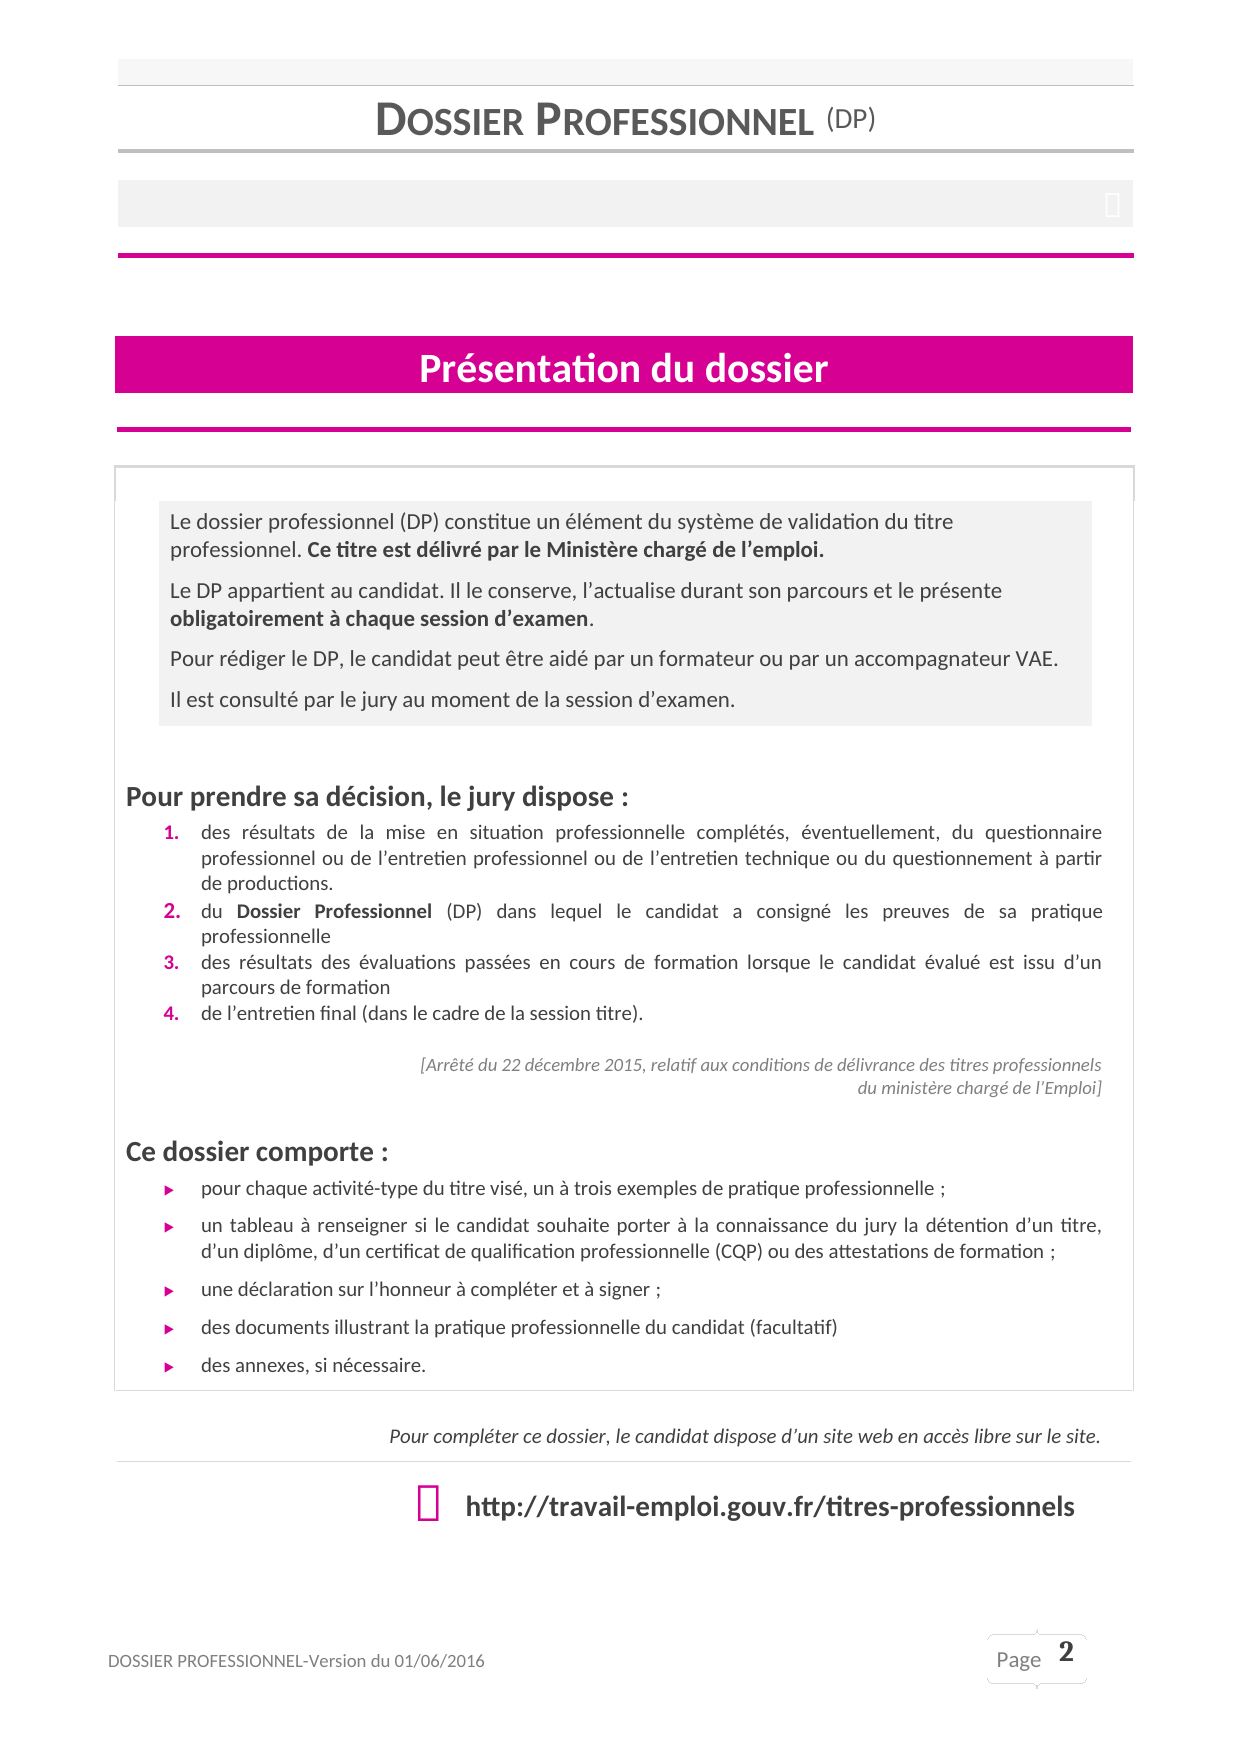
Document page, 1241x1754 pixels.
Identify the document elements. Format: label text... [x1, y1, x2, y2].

table_cell [1093, 501, 1133, 726]
table_cell [115, 726, 1133, 772]
table_cell Pour prendre sa décision, le jury dispose : [115, 772, 1133, 813]
table_cell Ce dossier comporte : [115, 1127, 1133, 1169]
table_cell http://travail-emploi.gouv.fr/titres-professionnels [454, 1461, 1133, 1536]
table_header Présentation du dossier [115, 336, 1133, 393]
table_cell [115, 427, 1133, 465]
table_cell [115, 501, 159, 726]
text 2 [1046, 1635, 1087, 1669]
table_cell [116, 468, 1133, 501]
table_cell  [115, 1461, 454, 1536]
table_cell Pour compléter ce dossier, le candidat dispose d’un site web en accès libre sur le site. [115, 1390, 1133, 1461]
table_cell Le dossier professionnel (DP) constitue un élément du système de validation du titre professionnel. Ce titre est délivré par le Ministère chargé de l’emploi. Le DP appartient au candidat. Il le conserve, l’actualise durant son parcours et le présente obligatoirement à chaque session d’examen. Pour rédiger le DP, le candidat peut être aidé par un formateur ou par un accompagnateur VAE. Il est consulté par le jury au moment de la session d’examen. [159, 501, 1092, 726]
table_cell [115, 393, 1133, 427]
table_cell des résultats de la mise en situation professionnelle complétés, éventuellement, du questionnaire professionnel ou de l’entretien professionnel ou de l’entretien technique ou du questionnement à partir de productions. du Dossier Professionnel (DP) dans lequel le candidat a consigné les preuves de sa pratique professionnelle des résultats des évaluations passées en cours de formation lorsque le candidat évalué est issu d’un parcours de formation de l’entretien final (dans le cadre de la session titre). [Arrêté du 22 décembre 2015, relatif aux conditions de délivrance des titres professionnels du ministère chargé de l’Emploi] [115, 814, 1133, 1127]
table_cell pour chaque activité-type du titre visé, un à trois exemples de pratique professionnelle ; un tableau à renseigner si le candidat souhaite porter à la connaissance du jury la détention d’un titre, d’un diplôme, d’un certificat de qualification professionnelle (CQP) ou des attestations de formation ; une déclaration sur l’honneur à compléter et à signer ; des documents illustrant la pratique professionnelle du candidat (facultatif) des annexes, si nécessaire. [115, 1169, 1133, 1390]
